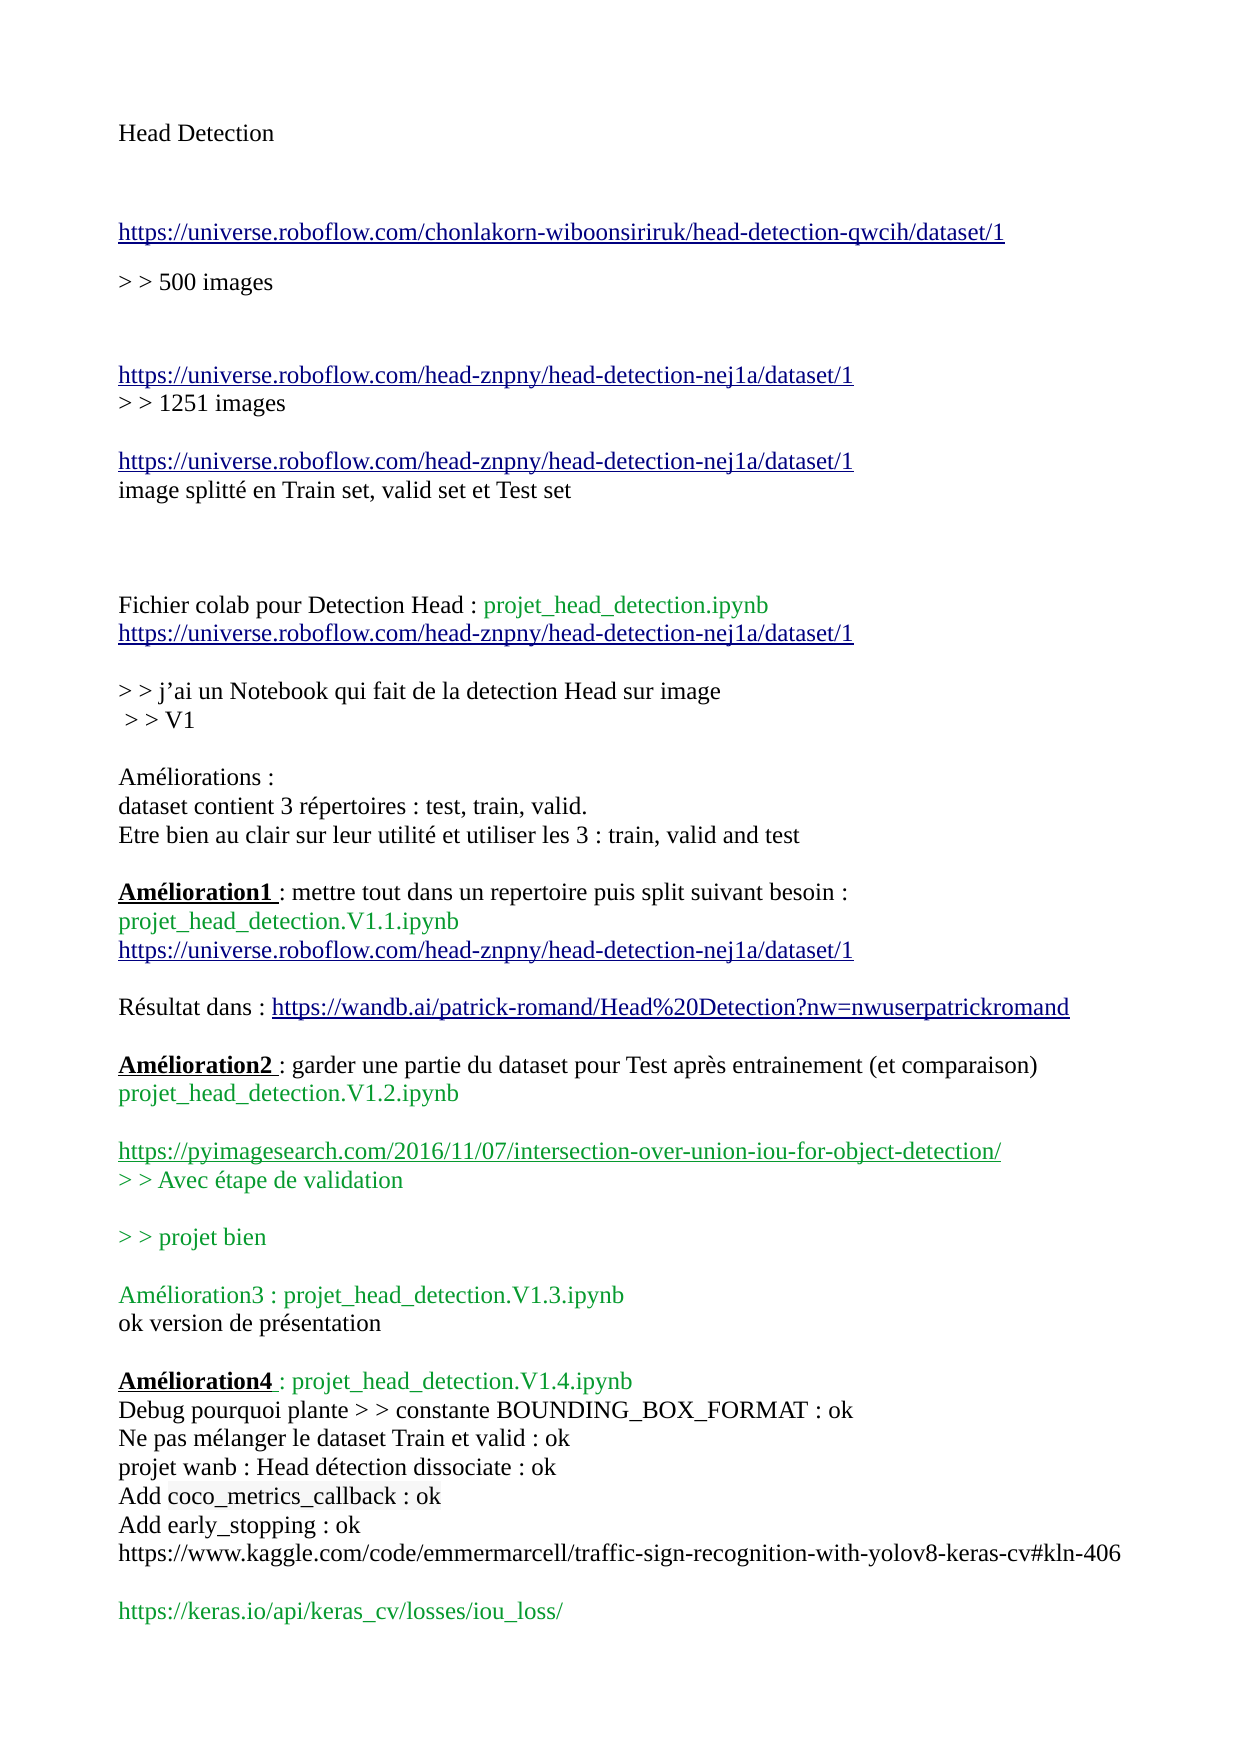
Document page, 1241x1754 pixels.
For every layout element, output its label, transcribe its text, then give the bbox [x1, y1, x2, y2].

text https://universe.roboflow.com/chonlakorn-wiboonsiriruk/head-detection-qwcih/dataset/1 [118, 217, 1122, 246]
text Améliorations : [118, 762, 1122, 791]
text Résultat dans : https://wandb.ai/patrick-romand/Head%20Detection?nw=nwuserpatrickromand [118, 992, 1122, 1021]
text projet wanb : Head détection dissociate : ok [118, 1452, 1122, 1481]
text Amélioration3 : projet_head_detection.V1.3.ipynb [118, 1280, 1122, 1308]
text > > j’ai un Notebook qui fait de la detection Head sur image [118, 676, 1122, 705]
text Add coco_metrics_callback : ok [118, 1481, 1122, 1510]
text Etre bien au clair sur leur utilité et utiliser les 3 : train, valid and test [118, 820, 1122, 848]
text ok version de présentation [118, 1308, 1122, 1337]
text > > projet bien [118, 1222, 1122, 1251]
text https://pyimagesearch.com/2016/11/07/intersection-over-union-iou-for-object-detection/ [118, 1136, 1122, 1165]
text Fichier colab pour Detection Head : projet_head_detection.ipynb [118, 590, 1122, 618]
text Add early_stopping : ok [118, 1510, 1122, 1538]
text https://universe.roboflow.com/head-znpny/head-detection-nej1a/dataset/1 [118, 446, 1122, 475]
text Debug pourquoi plante > > constante BOUNDING_BOX_FORMAT : ok [118, 1395, 1122, 1423]
text https://universe.roboflow.com/head-znpny/head-detection-nej1a/dataset/1 [118, 618, 1122, 647]
text Head Detection [118, 118, 1122, 147]
text https://www.kaggle.com/code/emmermarcell/traffic-sign-recognition-with-yolov8-keras-cv#kln-406 [118, 1538, 1122, 1567]
text > > V1 [118, 705, 1122, 733]
text projet_head_detection.V1.2.ipynb [118, 1078, 1122, 1107]
text > > Avec étape de validation [118, 1165, 1122, 1193]
text https://universe.roboflow.com/head-znpny/head-detection-nej1a/dataset/1 [118, 360, 1122, 388]
text Amélioration1 : mettre tout dans un repertoire puis split suivant besoin : projet_head_detection.V1.1.ipynb [118, 877, 1122, 935]
text Amélioration2 : garder une partie du dataset pour Test après entrainement (et comparaison) [118, 1050, 1122, 1078]
text > > 500 images [118, 267, 1122, 296]
text dataset contient 3 répertoires : test, train, valid. [118, 791, 1122, 820]
text https://universe.roboflow.com/head-znpny/head-detection-nej1a/dataset/1 [118, 935, 1122, 963]
text > > 1251 images [118, 388, 1122, 417]
text https://keras.io/api/keras_cv/losses/iou_loss/ [118, 1596, 1122, 1625]
text image splitté en Train set, valid set et Test set [118, 475, 1122, 503]
text Amélioration4 : projet_head_detection.V1.4.ipynb [118, 1366, 1122, 1395]
text Ne pas mélanger le dataset Train et valid : ok [118, 1423, 1122, 1452]
